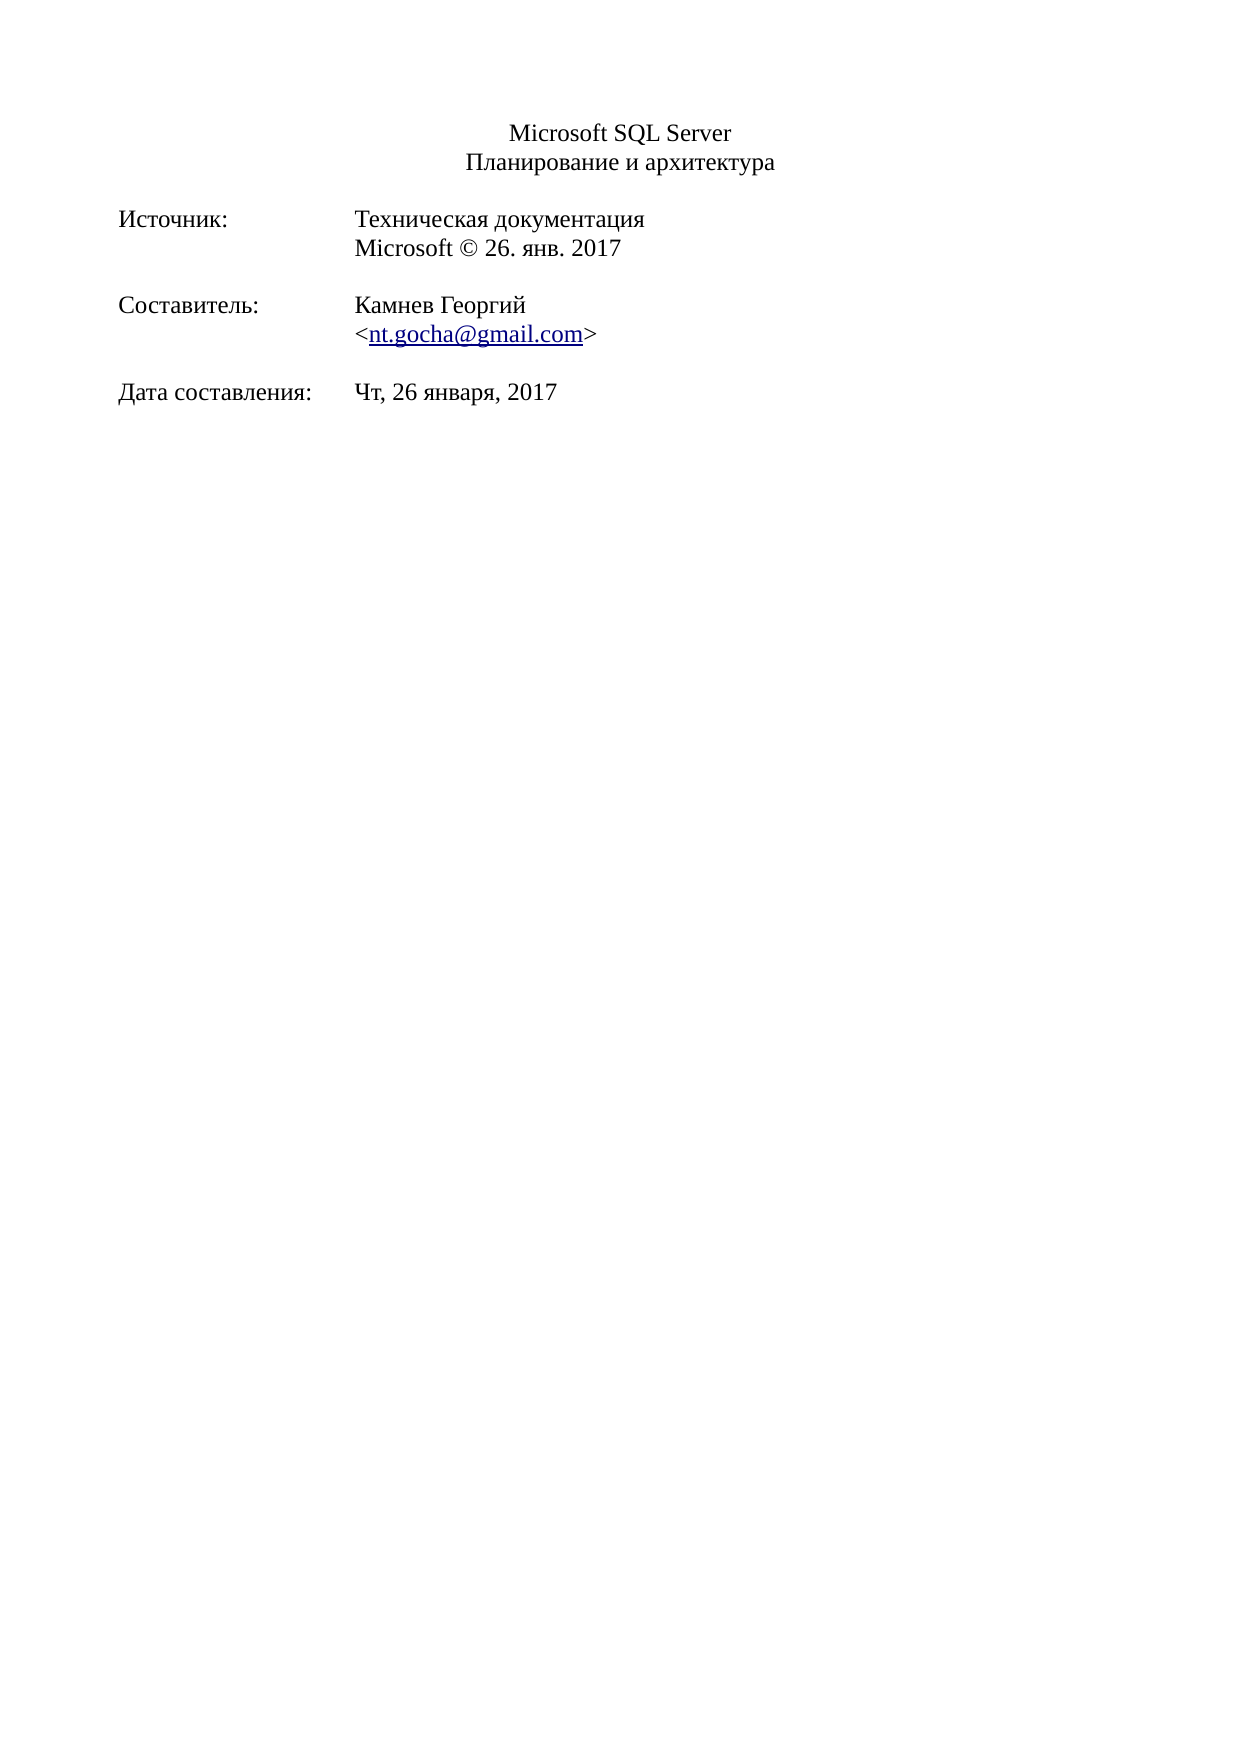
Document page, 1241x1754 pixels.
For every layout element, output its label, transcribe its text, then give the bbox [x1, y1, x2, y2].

text Дата составления: Чт, 26 Январь, 2017 [118, 377, 1122, 406]
text Планирование и архитектура [118, 147, 1122, 176]
text Microsoft SQL Server [118, 118, 1122, 147]
text Источник: Техническая документация Microsoft © 26. янв. 2017 [118, 204, 1122, 262]
text Составитель: Камнев Георгий <nt.gocha@gmail.com> [118, 291, 1122, 348]
